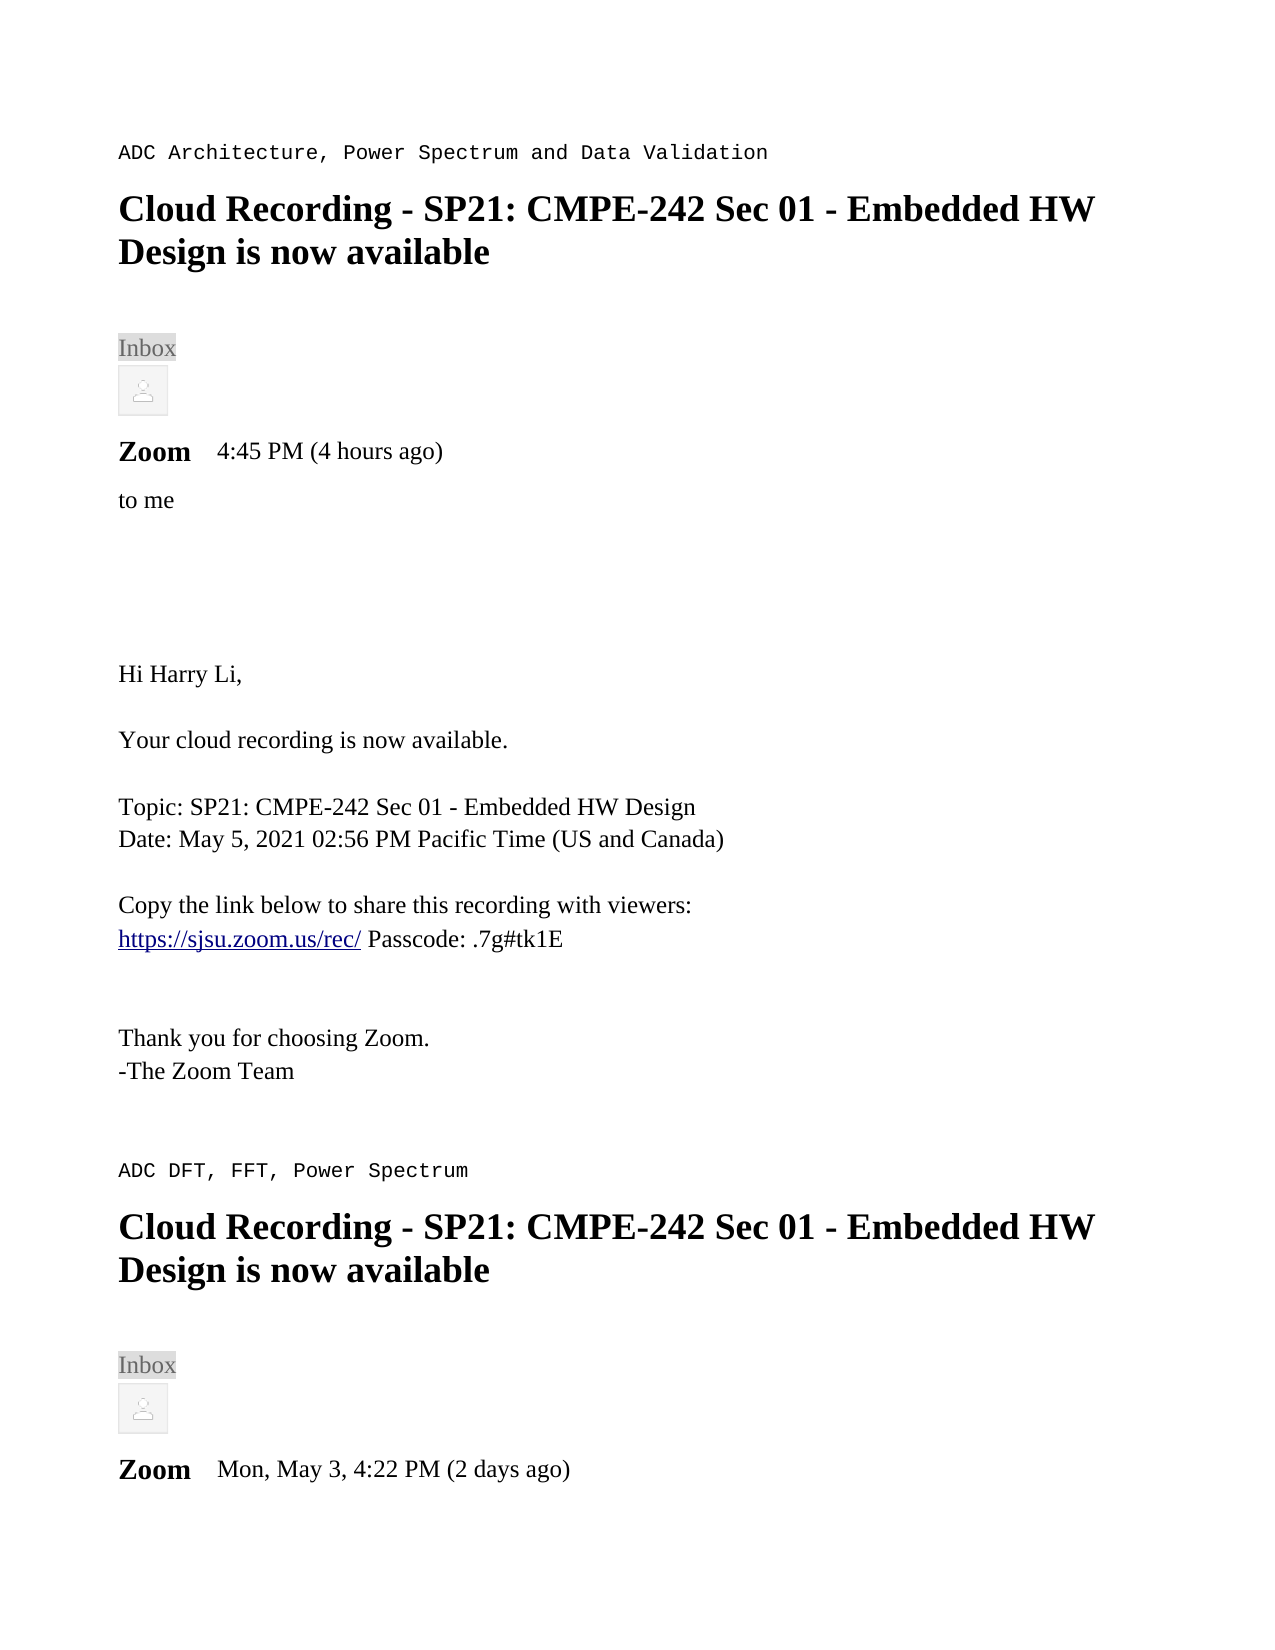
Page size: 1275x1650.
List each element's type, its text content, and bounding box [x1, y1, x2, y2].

text Hi Harry Li, Your cloud recording is now available. Topic: SP21: CMPE-242 Sec 01 - Embedded HW Design Date: May 5, 2021 02:56 PM Pacific Time (US and Canada) Copy the link below to share this recording with viewers: https://sjsu.zoom.us/rec/ Passcode: .7g#tk1E Thank you for choosing Zoom. -The Zoom Team [118, 659, 1157, 1084]
text Inbox [118, 333, 1157, 361]
table_header Zoom [118, 1438, 212, 1498]
table_header [125, 1499, 135, 1503]
table_header 4:45 PM (4 hours ago) [217, 420, 451, 481]
picture [118, 1383, 169, 1434]
table_header Zoom [118, 420, 212, 481]
table_header Mon, May 3, 4:22 PM (2 days ago) [217, 1438, 577, 1498]
text ADC Architecture, Power Spectrum and Data Validation [118, 142, 1157, 165]
table_header [125, 481, 135, 485]
subtitle Cloud Recording - SP21: CMPE-242 Sec 01 - Embedded HW Design is now available [118, 186, 1157, 272]
table_header [212, 420, 217, 481]
table_header [212, 1438, 217, 1498]
text ADC DFT, FFT, Power Spectrum [118, 1160, 1157, 1183]
table_header to me [118, 485, 191, 517]
table_header [191, 485, 200, 517]
picture [118, 365, 169, 416]
subtitle Cloud Recording - SP21: CMPE-242 Sec 01 - Embedded HW Design is now available [118, 1204, 1157, 1290]
text Inbox [118, 1351, 1157, 1379]
